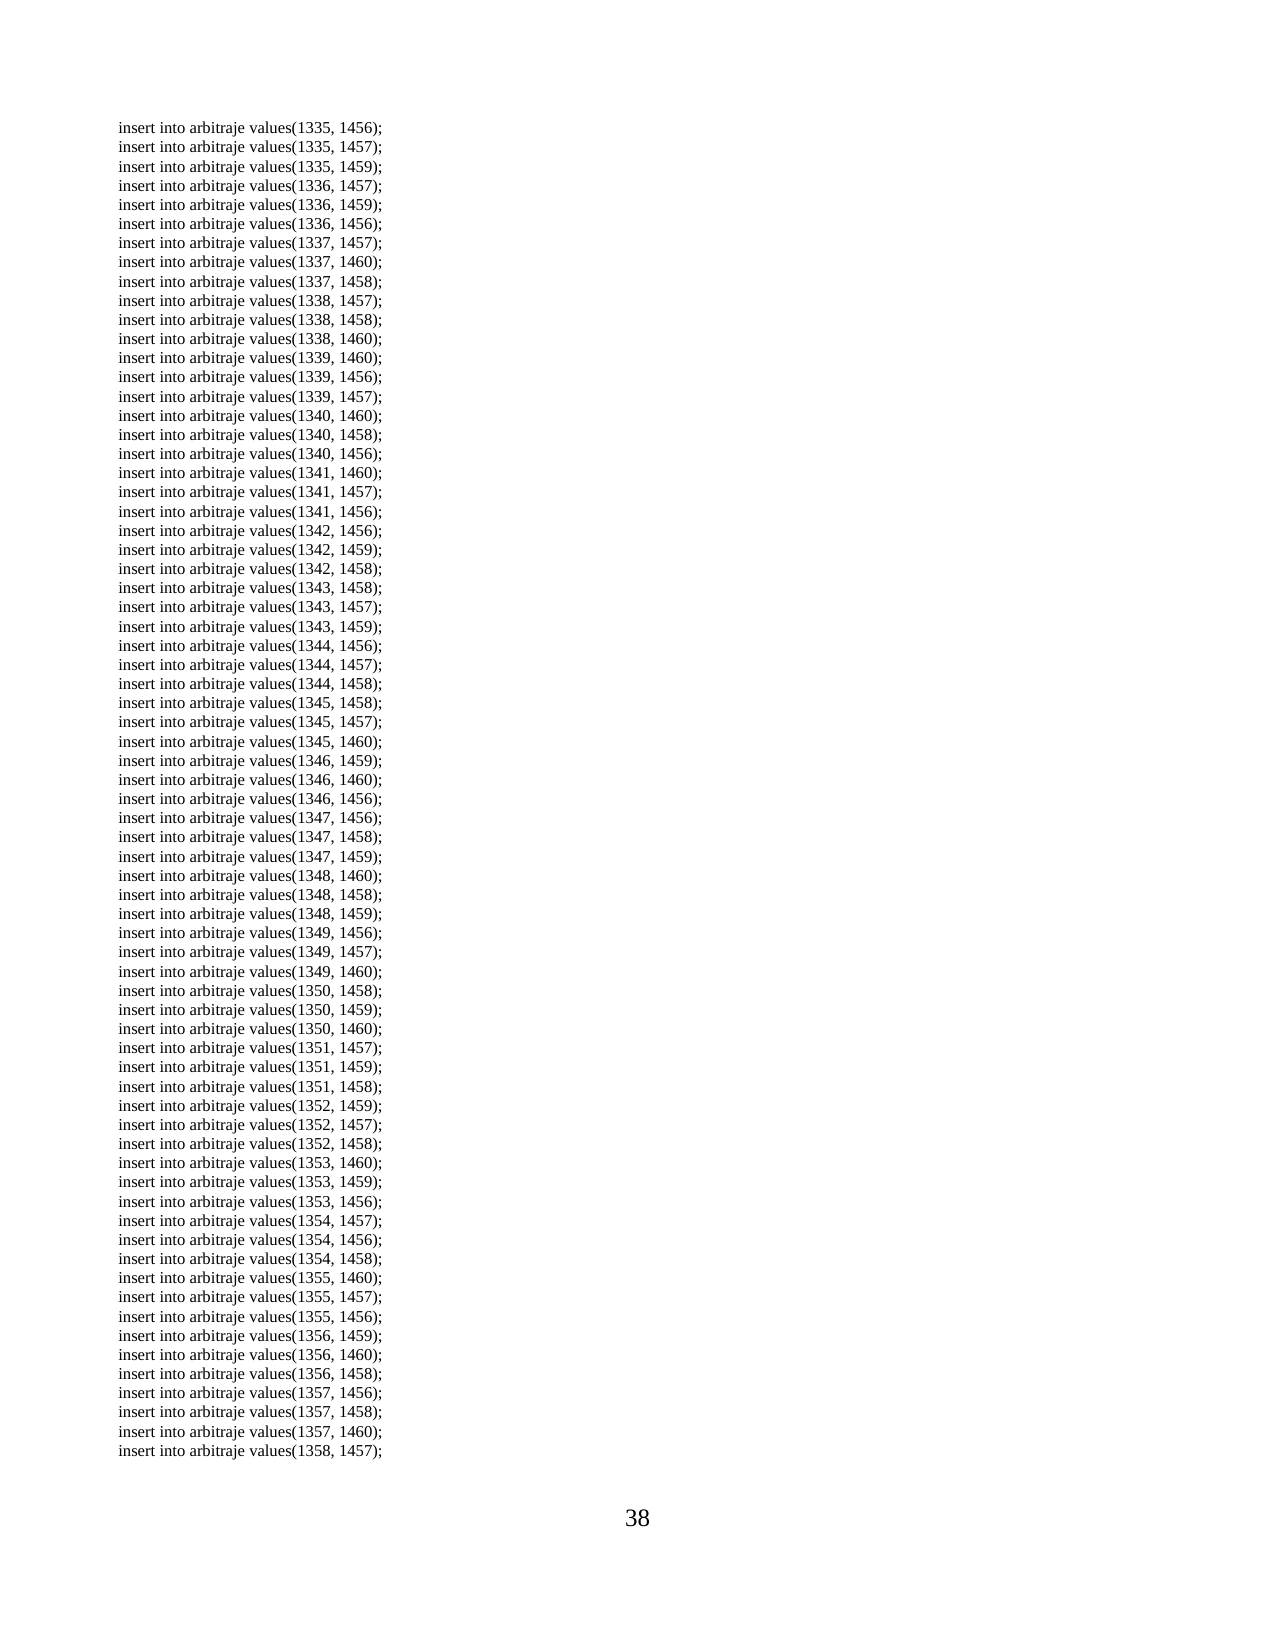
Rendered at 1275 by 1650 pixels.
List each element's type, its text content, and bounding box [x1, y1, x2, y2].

text insert into arbitraje values(1355, 1460); [118, 1268, 1157, 1287]
text insert into arbitraje values(1346, 1456); [118, 789, 1157, 808]
text insert into arbitraje values(1338, 1458); [118, 310, 1157, 329]
text insert into arbitraje values(1339, 1460); [118, 348, 1157, 367]
text insert into arbitraje values(1340, 1460); [118, 406, 1157, 425]
text insert into arbitraje values(1348, 1459); [118, 904, 1157, 923]
text insert into arbitraje values(1354, 1458); [118, 1249, 1157, 1268]
text insert into arbitraje values(1354, 1456); [118, 1230, 1157, 1249]
text insert into arbitraje values(1345, 1457); [118, 712, 1157, 731]
text insert into arbitraje values(1355, 1457); [118, 1287, 1157, 1306]
text insert into arbitraje values(1357, 1456); [118, 1383, 1157, 1402]
text insert into arbitraje values(1336, 1459); [118, 195, 1157, 214]
text insert into arbitraje values(1343, 1457); [118, 597, 1157, 616]
text insert into arbitraje values(1356, 1460); [118, 1345, 1157, 1364]
text insert into arbitraje values(1357, 1460); [118, 1421, 1157, 1441]
text insert into arbitraje values(1353, 1456); [118, 1191, 1157, 1211]
text insert into arbitraje values(1342, 1459); [118, 540, 1157, 559]
text insert into arbitraje values(1352, 1458); [118, 1134, 1157, 1153]
text insert into arbitraje values(1356, 1458); [118, 1364, 1157, 1383]
text insert into arbitraje values(1342, 1456); [118, 521, 1157, 540]
text insert into arbitraje values(1337, 1460); [118, 252, 1157, 271]
text insert into arbitraje values(1340, 1456); [118, 444, 1157, 463]
text insert into arbitraje values(1353, 1460); [118, 1153, 1157, 1172]
text insert into arbitraje values(1350, 1460); [118, 1019, 1157, 1038]
text insert into arbitraje values(1343, 1458); [118, 578, 1157, 597]
text insert into arbitraje values(1344, 1457); [118, 655, 1157, 674]
text insert into arbitraje values(1346, 1459); [118, 751, 1157, 770]
text insert into arbitraje values(1355, 1456); [118, 1306, 1157, 1326]
text insert into arbitraje values(1350, 1459); [118, 1000, 1157, 1019]
text insert into arbitraje values(1335, 1456); [118, 118, 1157, 137]
text insert into arbitraje values(1345, 1458); [118, 693, 1157, 712]
text insert into arbitraje values(1352, 1457); [118, 1115, 1157, 1134]
text insert into arbitraje values(1353, 1459); [118, 1172, 1157, 1191]
text insert into arbitraje values(1335, 1459); [118, 156, 1157, 176]
text insert into arbitraje values(1341, 1460); [118, 463, 1157, 482]
text insert into arbitraje values(1340, 1458); [118, 425, 1157, 444]
text insert into arbitraje values(1348, 1458); [118, 885, 1157, 904]
text insert into arbitraje values(1349, 1457); [118, 942, 1157, 961]
text insert into arbitraje values(1337, 1458); [118, 271, 1157, 291]
text insert into arbitraje values(1341, 1457); [118, 482, 1157, 501]
text insert into arbitraje values(1356, 1459); [118, 1326, 1157, 1345]
text insert into arbitraje values(1346, 1460); [118, 770, 1157, 789]
text insert into arbitraje values(1349, 1456); [118, 923, 1157, 942]
text insert into arbitraje values(1339, 1457); [118, 386, 1157, 406]
text insert into arbitraje values(1345, 1460); [118, 731, 1157, 751]
text insert into arbitraje values(1344, 1458); [118, 674, 1157, 693]
text insert into arbitraje values(1335, 1457); [118, 137, 1157, 156]
text insert into arbitraje values(1341, 1456); [118, 501, 1157, 521]
text insert into arbitraje values(1338, 1460); [118, 329, 1157, 348]
text insert into arbitraje values(1351, 1458); [118, 1076, 1157, 1096]
text insert into arbitraje values(1350, 1458); [118, 981, 1157, 1000]
text insert into arbitraje values(1347, 1459); [118, 846, 1157, 866]
text insert into arbitraje values(1347, 1458); [118, 827, 1157, 846]
text insert into arbitraje values(1352, 1459); [118, 1096, 1157, 1115]
text insert into arbitraje values(1336, 1457); [118, 176, 1157, 195]
text insert into arbitraje values(1344, 1456); [118, 636, 1157, 655]
text insert into arbitraje values(1339, 1456); [118, 367, 1157, 386]
text insert into arbitraje values(1351, 1459); [118, 1057, 1157, 1076]
text insert into arbitraje values(1351, 1457); [118, 1038, 1157, 1057]
text insert into arbitraje values(1358, 1457); [118, 1441, 1157, 1460]
text insert into arbitraje values(1342, 1458); [118, 559, 1157, 578]
text insert into arbitraje values(1337, 1457); [118, 233, 1157, 252]
text insert into arbitraje values(1336, 1456); [118, 214, 1157, 233]
text insert into arbitraje values(1347, 1456); [118, 808, 1157, 827]
text insert into arbitraje values(1343, 1459); [118, 616, 1157, 636]
text insert into arbitraje values(1348, 1460); [118, 866, 1157, 885]
text insert into arbitraje values(1354, 1457); [118, 1211, 1157, 1230]
text insert into arbitraje values(1338, 1457); [118, 291, 1157, 310]
text insert into arbitraje values(1349, 1460); [118, 961, 1157, 981]
text insert into arbitraje values(1357, 1458); [118, 1402, 1157, 1421]
